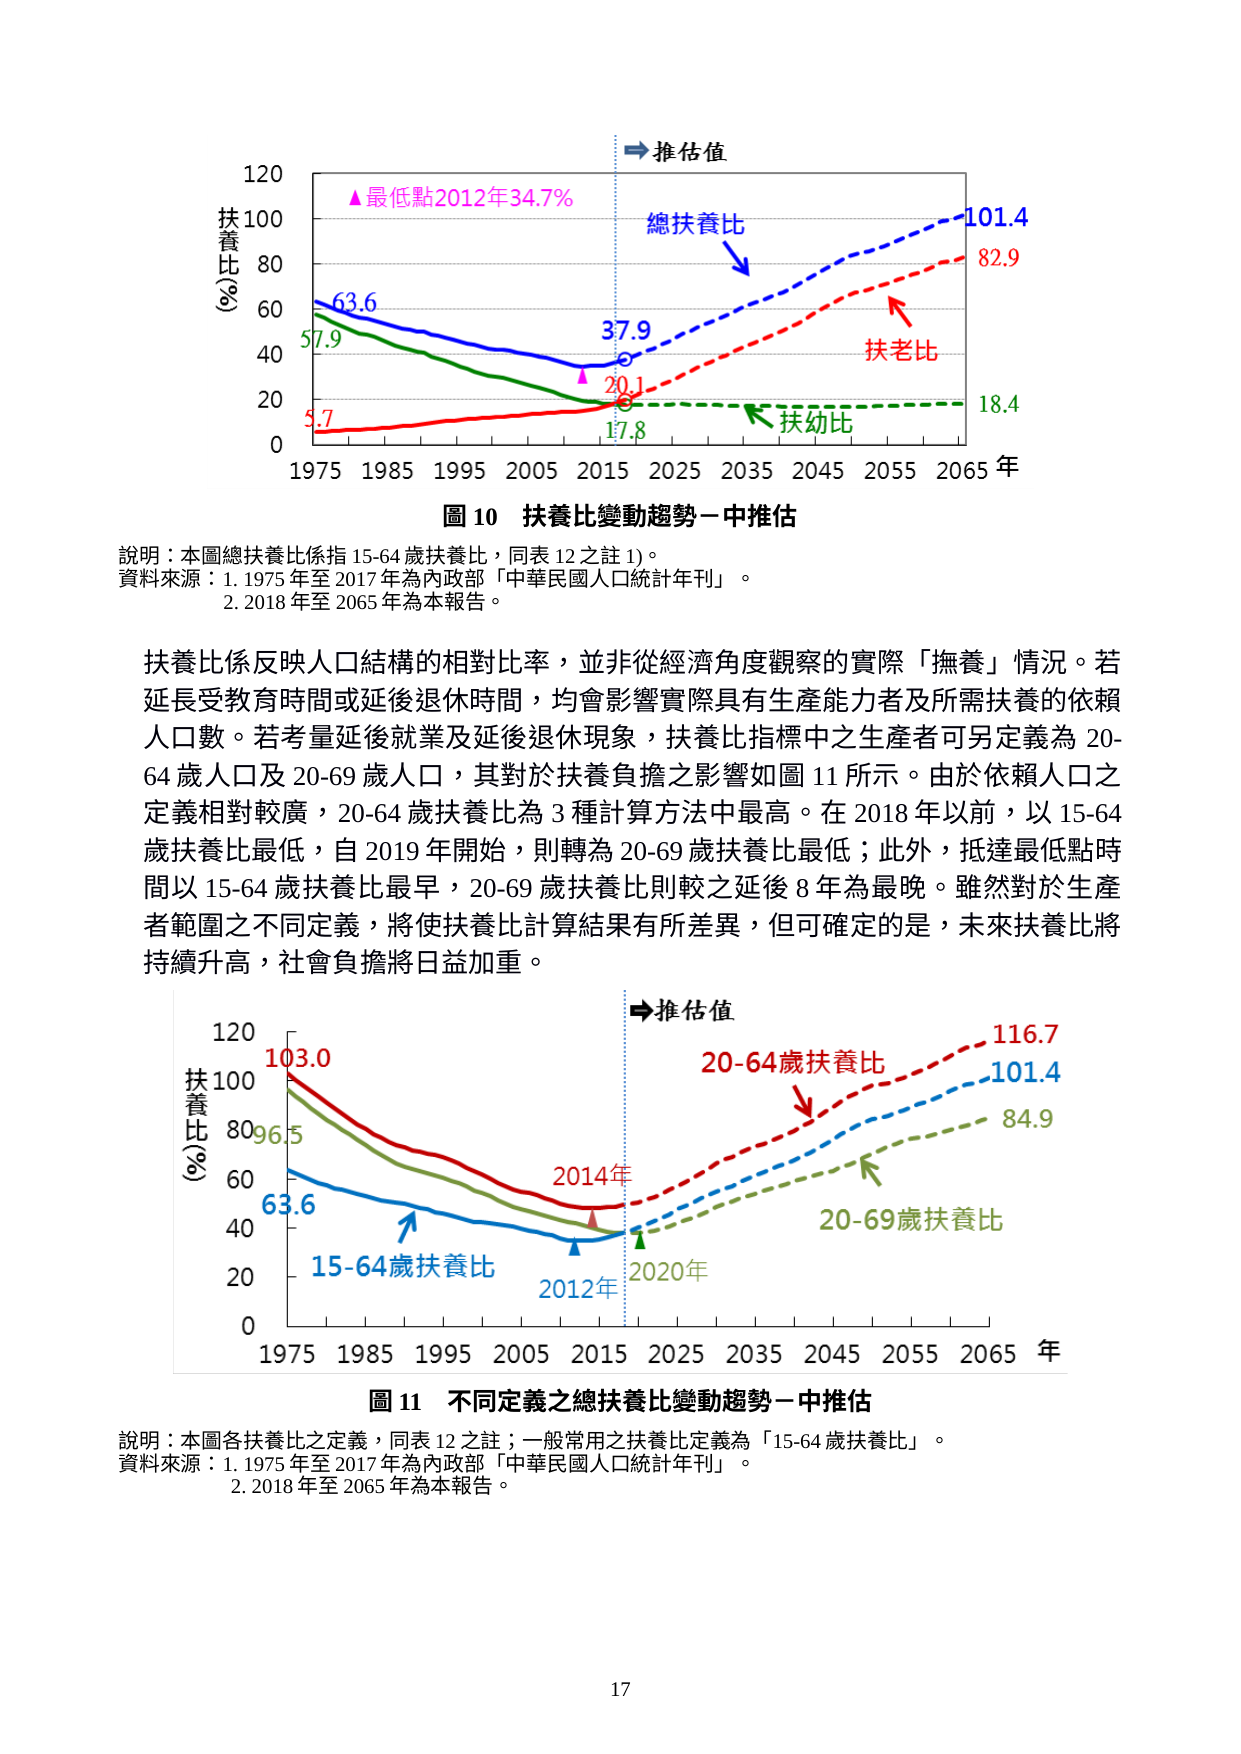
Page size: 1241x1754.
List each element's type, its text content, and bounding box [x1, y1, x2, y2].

text 資料來源：1. 1975年至2017年為內政部「中華民國人口統計年刊」。 [118, 1453, 1122, 1476]
text 說明：本圖總扶養比係指15-64歲扶養比，同表12之註1)。 [118, 545, 1122, 568]
text 扶養比係反映人口結構的相對比率，並非從經濟角度觀察的實際「撫養」情況。若延長受教育時間或延後退休時間，均會影響實際具有生產能力者及所需扶養的依賴人口數。若考量延後就業及延後退休現象，扶養比指標中之生產者可另定義為20-64歲人口及20-69歲人口，其對於扶養負擔之影響如圖11所示。由於依賴人口之定義相對較廣，20-64歲扶養比為3種計算方法中最高。在2018年以前，以15-64歲扶養比最低，自2019年開始，則轉為20-69歲扶養比最低；此外，抵達最低點時間以15-64歲扶養比最早，20-69歲扶養比則較之延後8年為最晚。雖然對於生產者範圍之不同定義，將使扶養比計算結果有所差異，但可確定的是，未來扶養比將持續升高，社會負擔將日益加重。 [143, 643, 1122, 980]
text 2. 2018年至2065年為本報告。 [223, 591, 1122, 614]
text 2. 2018年至2065年為本報告。 [231, 1476, 1122, 1498]
picture [206, 135, 1034, 490]
text 資料來源：1. 1975年至2017年為內政部「中華民國人口統計年刊」。 [118, 568, 1122, 591]
text 說明：本圖各扶養比之定義，同表12之註；一般常用之扶養比定義為「15-64歲扶養比」。 [118, 1430, 1122, 1453]
picture [172, 990, 1068, 1375]
text 圖10 扶養比變動趨勢－中推估 [118, 496, 1122, 532]
text 圖11 不同定義之總扶養比變動趨勢－中推估 [118, 1381, 1122, 1417]
